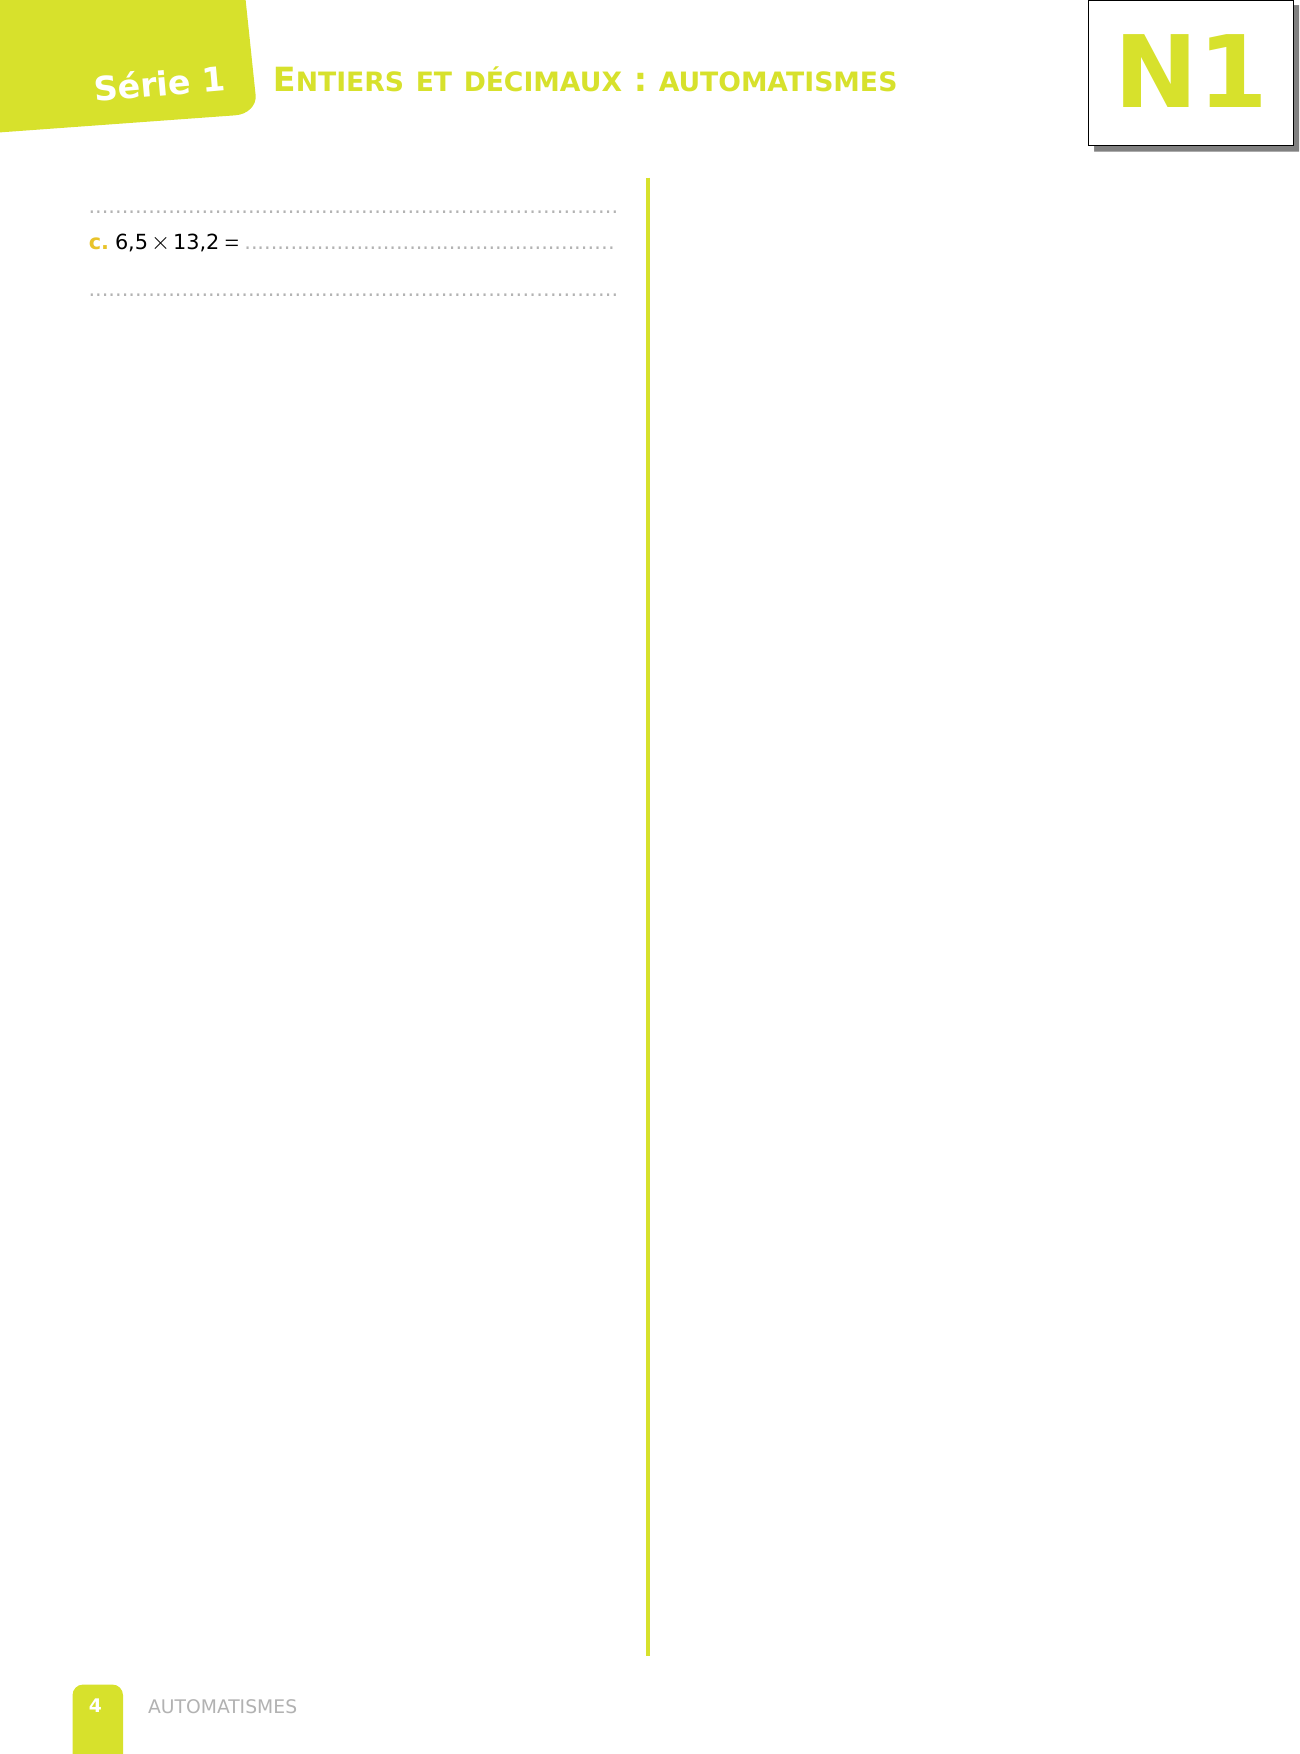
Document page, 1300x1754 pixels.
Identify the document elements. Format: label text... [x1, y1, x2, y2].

subtitle 6,5 × 13,2 = .....................................................… [88, 230, 629, 255]
